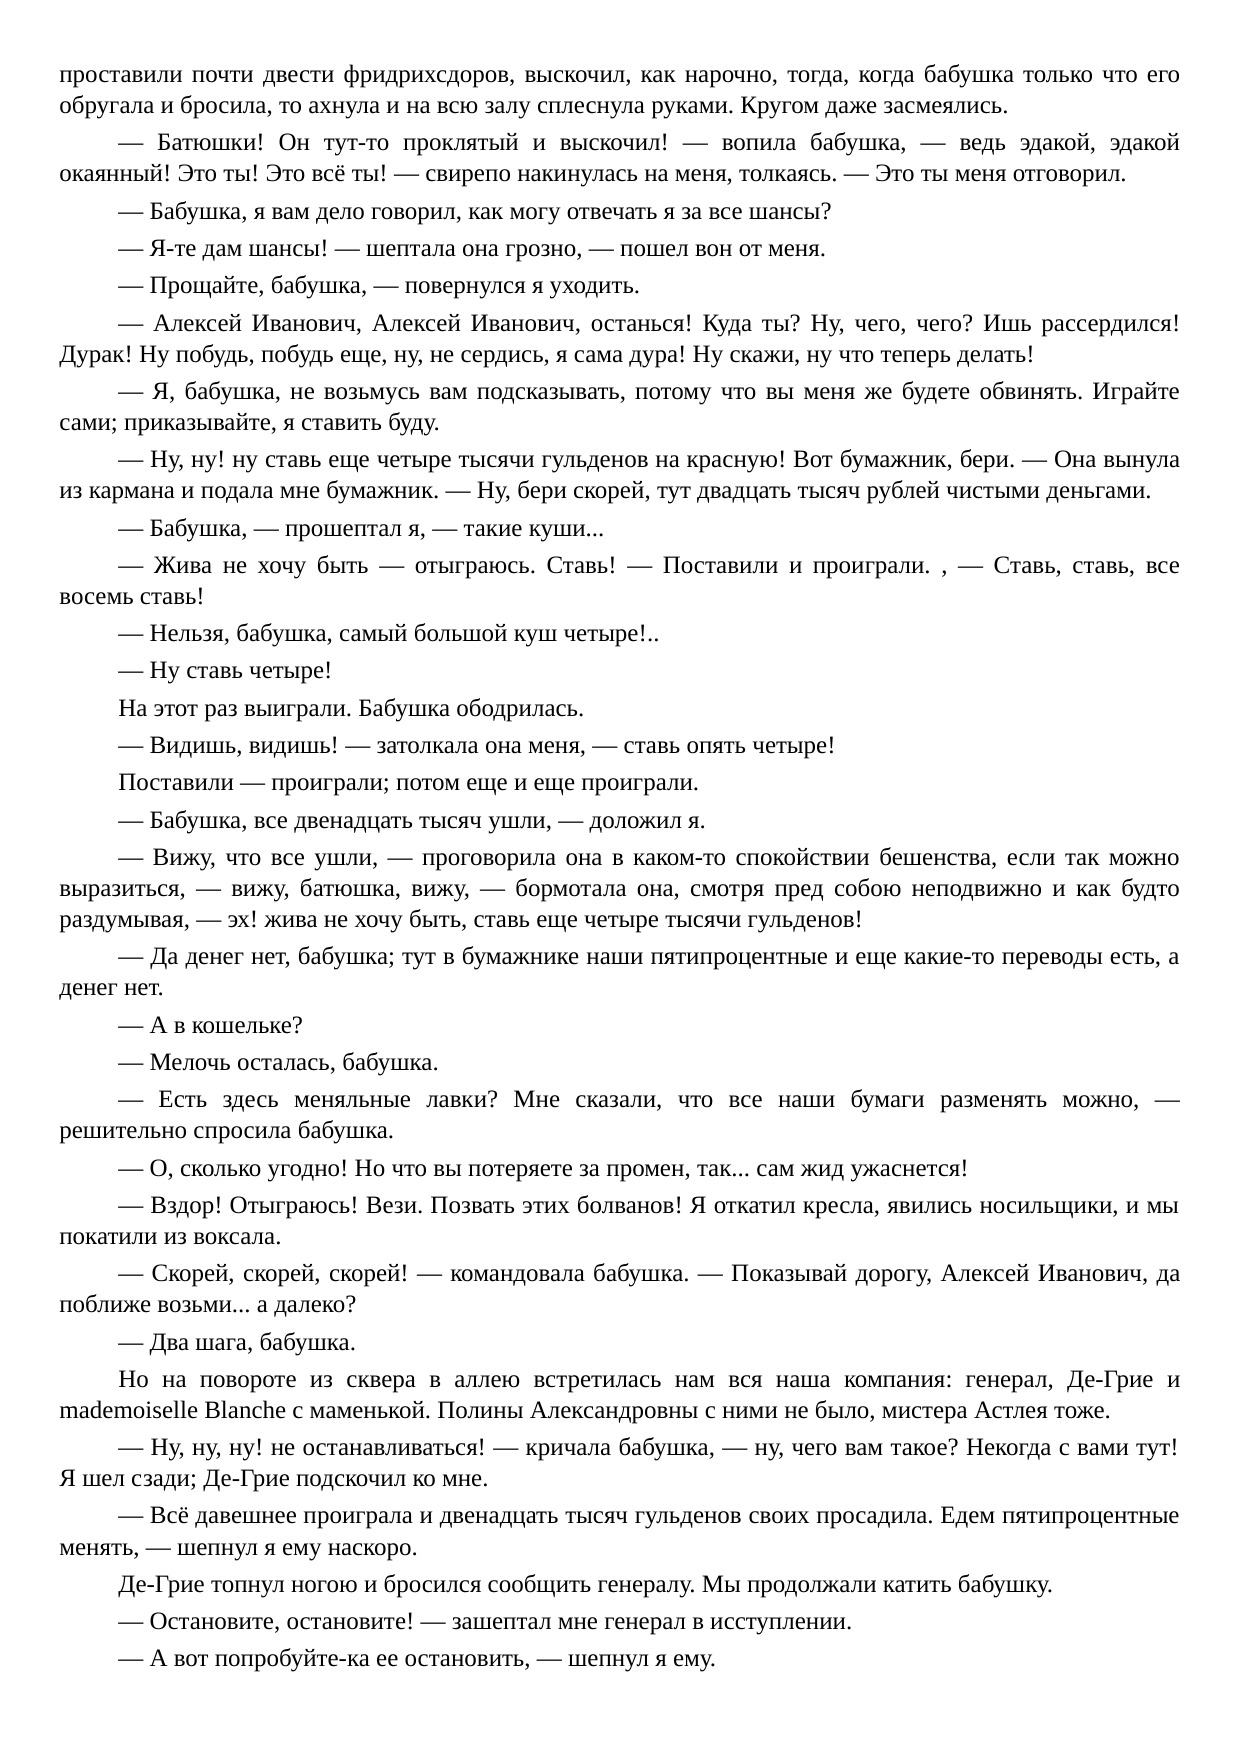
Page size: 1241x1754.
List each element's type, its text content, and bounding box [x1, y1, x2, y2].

text — Скорей, скорей, скорей! — командовала бабушка. — Показывай дорогу, Алексей Иванович, да поближе возьми... а далеко? [59, 1258, 1181, 1318]
text — Нельзя, бабушка, самый большой куш четыре!.. [59, 618, 1181, 647]
text — А вот попробуйте-ка ее остановить, — шепнул я ему. [59, 1643, 1181, 1672]
text — Жива не хочу быть — отыграюсь. Ставь! — Поставили и проиграли. , — Ставь, ставь, все восемь ставь! [59, 550, 1181, 610]
text Де-Грие топнул ногою и бросился сообщить генералу. Мы продолжали катить бабушку. [59, 1569, 1181, 1598]
text — Бабушка, все двенадцать тысяч ушли, — доложил я. [59, 805, 1181, 833]
text — Остановите, остановите! — зашептал мне генерал в исступлении. [59, 1606, 1181, 1635]
text — Да денег нет, бабушка; тут в бумажнике наши пятипроцентные и еще какие-то переводы есть, а денег нет. [59, 941, 1181, 1001]
text — А в кошельке? [59, 1010, 1181, 1038]
text Но на повороте из сквера в аллею встретилась нам вся наша компания: генерал, Де-Грие и mademoiselle Blanche с маменькой. Полины Александровны с ними не было, мистера Астлея тоже. [59, 1364, 1181, 1424]
text — Бабушка, я вам дело говорил, как могу отвечать я за все шансы? [59, 196, 1181, 224]
text — Есть здесь меняльные лавки? Мне сказали, что все наши бумаги разменять можно, — решительно спросила бабушка. [59, 1084, 1181, 1144]
text — Ну ставь четыре! [59, 656, 1181, 684]
text На этот раз выиграли. Бабушка ободрилась. [59, 693, 1181, 722]
text — Я, бабушка, не возьмусь вам подсказывать, потому что вы меня же будете обвинять. Играйте сами; приказывайте, я ставить буду. [59, 376, 1181, 436]
text — Прощайте, бабушка, — повернулся я уходить. [59, 270, 1181, 299]
text — Мелочь осталась, бабушка. [59, 1047, 1181, 1076]
text — Ну, ну! ну ставь еще четыре тысячи гульденов на красную! Вот бумажник, бери. — Она вынула из кармана и подала мне бумажник. — Ну, бери скорей, тут двадцать тысяч рублей чистыми деньгами. [59, 444, 1181, 504]
text — Я-те дам шансы! — шептала она грозно, — пошел вон от меня. [59, 233, 1181, 262]
text — Видишь, видишь! — затолкала она меня, — ставь опять четыре! [59, 730, 1181, 759]
text — Вздор! Отыграюсь! Вези. Позвать этих болванов! Я откатил кресла, явились носильщики, и мы покатили из воксала. [59, 1190, 1181, 1250]
text — Два шага, бабушка. [59, 1327, 1181, 1355]
text проставили почти двести фридрихсдоров, выскочил, как нарочно, тогда, когда бабушка только что его обругала и бросила, то ахнула и на всю залу сплеснула руками. Кругом даже засмеялись. [59, 59, 1181, 119]
text — Всё давешнее проиграла и двенадцать тысяч гульденов своих просадила. Едем пятипроцентные менять, — шепнул я ему наскоро. [59, 1501, 1181, 1560]
text Поставили — проиграли; потом еще и еще проиграли. [59, 767, 1181, 796]
text — Ну, ну, ну! не останавливаться! — кричала бабушка, — ну, чего вам такое? Некогда с вами тут! Я шел сзади; Де-Грие подскочил ко мне. [59, 1432, 1181, 1492]
text — Алексей Иванович, Алексей Иванович, останься! Куда ты? Ну, чего, чего? Ишь рассердился! Дурак! Ну побудь, побудь еще, ну, не сердись, я сама дура! Ну скажи, ну что теперь делать! [59, 308, 1181, 367]
text — О, сколько угодно! Но что вы потеряете за промен, так... сам жид ужаснется! [59, 1153, 1181, 1181]
text — Бабушка, — прошептал я, — такие куши... [59, 513, 1181, 541]
text — Батюшки! Он тут-то проклятый и выскочил! — вопила бабушка, — ведь эдакой, эдакой окаянный! Это ты! Это всё ты! — свирепо накинулась на меня, толкаясь. — Это ты меня отговорил. [59, 127, 1181, 187]
text — Вижу, что все ушли, — проговорила она в каком-то спокойствии бешенства, если так можно выразиться, — вижу, батюшка, вижу, — бормотала она, смотря пред собою неподвижно и как будто раздумывая, — эх! жива не хочу быть, ставь еще четыре тысячи гульденов! [59, 842, 1181, 933]
